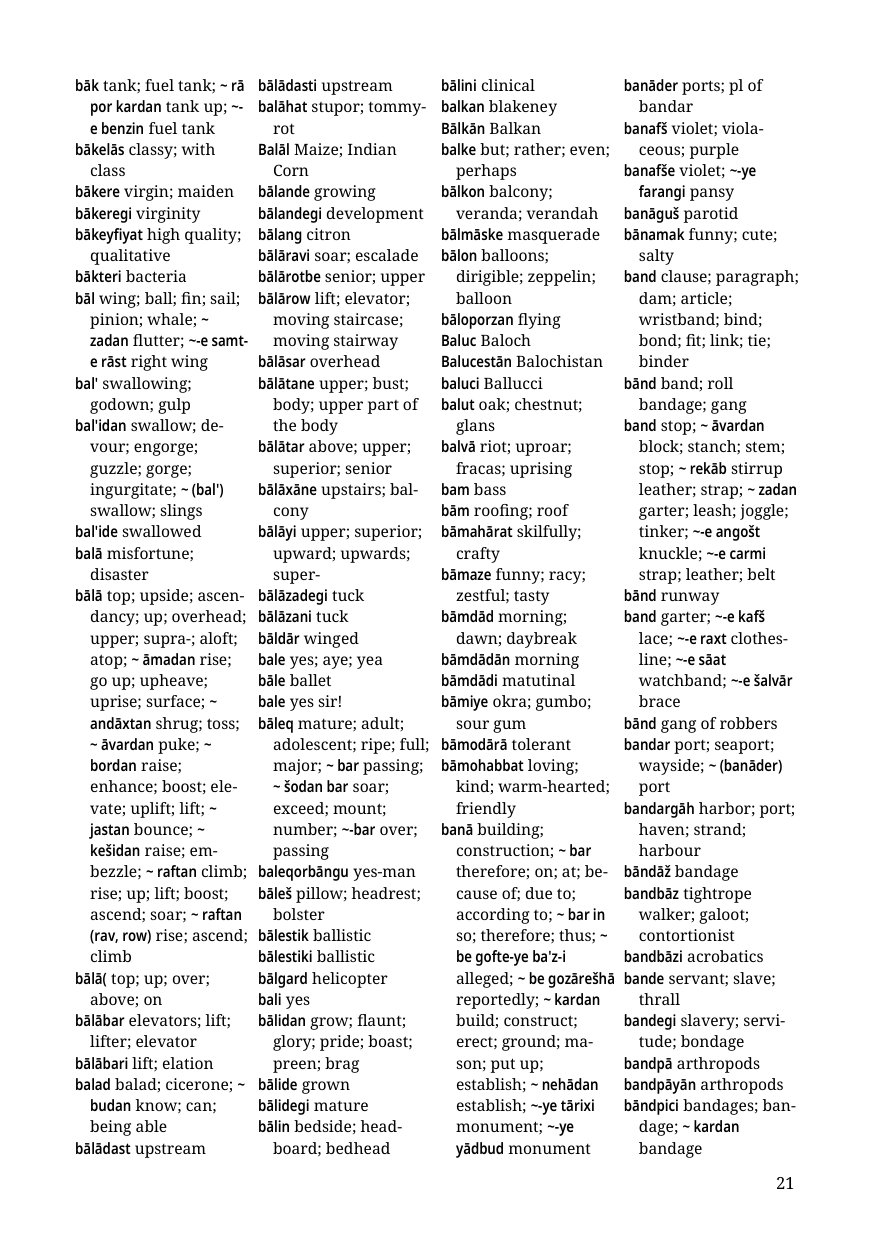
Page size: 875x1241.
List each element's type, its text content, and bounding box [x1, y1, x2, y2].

text bānd runway [624, 585, 799, 606]
text bāldār winged [258, 627, 433, 649]
text bāmiye okra; gumbo; sour gum [441, 691, 616, 734]
text band garter; ~-e kafš lace; ~-e raxt clothes-line; ~-e sāat watchband; ~-e šalvār brace [624, 606, 799, 712]
text balā misfortune; disaster [75, 542, 250, 585]
text bālidan grow; flaunt; glory; pride; boast; preen; brag [258, 1010, 433, 1074]
text bāleš pillow; headrest; bol­ster [258, 882, 433, 925]
text bam bass [441, 479, 616, 500]
text bandargāh harbor; port; haven; strand; harbour [624, 797, 799, 861]
text Baluc Baloch [441, 330, 616, 351]
text bālābari lift; elation [75, 1052, 250, 1074]
text bālini clinical [441, 75, 616, 96]
text bāmdād morning; dawn; day­break [441, 606, 616, 649]
text bālidegi mature [258, 1095, 433, 1116]
text band stop; ~ āvardan block; stanch; stem; stop; ~ rekāb stirrup leather; strap; ~ zadan garter; leash; joggle; tinker; ~-e angošt knuckle; ~-e carmi strap; leather; belt [624, 415, 799, 585]
text bāk tank; fuel tank; ~ rā por kardan tank up; ~-e benzin fuel tank [75, 75, 250, 139]
text bālāzadegi tuck [258, 585, 433, 606]
text Bālkān Balkan [441, 117, 616, 139]
text banāder ports; pl of ban­dar [624, 75, 799, 117]
text bālande growing [258, 181, 433, 202]
text bālā top; upside; ascen­dancy; up; overhead; up­per; supra-; aloft; atop; ~ āmadan rise; go up; up­heave; uprise; sur­face; ~ andāxtan shrug; toss; ~ āvardan puke; ~ bordan raise; enhance; boost; ele­vate; uplift; lift; ~ jastan bounce; ~ kešidan raise; em­bezzle; ~ raftan climb; rise; up; lift; boost; as­cend; soar; ~ raftan (rav, row) rise; as­cend; climb [75, 585, 250, 967]
text Balucestān Balochistan [441, 351, 616, 372]
text bal'ide swallowed [75, 521, 250, 542]
text balkan blakeney [441, 96, 616, 117]
text bām roofing; roof [441, 500, 616, 521]
text bālādasti upstream [258, 75, 433, 96]
text bandar port; seaport; way­side; ~ (banāder) port [624, 734, 799, 797]
text bālārotbe senior; upper [258, 266, 433, 287]
text bāndāž bandage [624, 861, 799, 882]
text bāmahārat skilfully; crafty [441, 521, 616, 564]
text bālārow lift; elevator; mov­ing staircase; moving stairway [258, 287, 433, 351]
text bālāxāne upstairs; bal­cony [258, 479, 433, 521]
text baluci Ballucci [441, 372, 616, 394]
text bāmaze funny; racy; zestful; tasty [441, 564, 616, 606]
text bāle ballet [258, 670, 433, 691]
text balut oak; chestnut; glans [441, 394, 616, 436]
text bande servant; slave; thrall [624, 967, 799, 1010]
text bāndpici bandages; ban­dage; ~ kardan bandage [624, 1095, 799, 1159]
text bālon balloons; dirigible; zep­pelin; balloon [441, 245, 616, 309]
text bālāravi soar; escalade [258, 245, 433, 266]
text bale yes sir! [258, 691, 433, 712]
text bālandegi development [258, 202, 433, 224]
text bandbāz tightrope walker; ga­loot; contor­tionist [624, 882, 799, 946]
text banafš violet; viola­ceous; pur­ple [624, 117, 799, 160]
text bānd gang of robbers [624, 712, 799, 734]
text bāmdādān morning [441, 649, 616, 670]
text bālā( top; up; over; above; on [75, 967, 250, 1010]
text bandpā arthropods [624, 1052, 799, 1074]
text bākeyfiyat high quality; quali­tative [75, 224, 250, 266]
text bali yes [258, 989, 433, 1010]
text bālātar above; upper; super­ior; senior [258, 436, 433, 479]
text bale yes; aye; yea [258, 649, 433, 670]
text bālkon balcony; veranda; ve­randah [441, 181, 616, 224]
text bāleq mature; adult; adoles­cent; ripe; full; major; ~ bar passing; ~ šodan bar soar; exceed; mount; number; ~-bar over; pass­ing [258, 712, 433, 861]
text bālāsar overhead [258, 351, 433, 372]
text balke but; rather; even; per­haps [441, 139, 616, 181]
text bālide grown [258, 1074, 433, 1095]
text banafše violet; ~-ye farangi pansy [624, 160, 799, 202]
text bānamak funny; cute; salty [624, 224, 799, 266]
text bāl wing; ball; fin; sail; pin­ion; whale; ~ zadan flut­ter; ~-e samt-e rāst right wing [75, 287, 250, 372]
text bālābar elevators; lift; lifter; ele­vator [75, 1010, 250, 1052]
text bālin bedside; head­board; bed­head [258, 1116, 433, 1159]
text bāmdādi matutinal [441, 670, 616, 691]
text band clause; paragraph; dam; article; wristband; bind; bond; fit; link; tie; binder [624, 266, 799, 372]
text bānd band; roll bandage; gang [624, 372, 799, 415]
text banāguš parotid [624, 202, 799, 224]
text bāmohabbat loving; kind; warm-hearted; friendly [441, 755, 616, 819]
text baleqorbāngu yes-man [258, 861, 433, 882]
text bākeregi virginity [75, 202, 250, 224]
text bālgard helicopter [258, 967, 433, 989]
text bākteri bacteria [75, 266, 250, 287]
text bālmāske masquerade [441, 224, 616, 245]
text bākelās classy; with class [75, 139, 250, 181]
text bālādast upstream [75, 1137, 250, 1159]
text bal' swallowing; godown; gulp [75, 372, 250, 415]
text bālāzani tuck [258, 606, 433, 627]
text bālāyi upper; superior; up­ward; upwards; super- [258, 521, 433, 585]
text banā building; construc­tion; ~ bar therefore; on; at; be­cause of; due to; accordi­ng to; ~ bar in so; there­fore; thus; ~ be gofte-ye ba'z-i alleged; ~ be gozārešhā reportedly; ~ kardan build; con­struct; erect; ground; ma­son; put up; establish; ~ nehādan es­tablish; ~-ye tārixi monu­ment; ~-ye yādbud monu­ment [441, 819, 616, 1159]
text balad balad; cicerone; ~ budan know; can; being able [75, 1074, 250, 1137]
text bākere virgin; maiden [75, 181, 250, 202]
text bālestik ballistic [258, 925, 433, 946]
text balāhat stupor; tommy­rot [258, 96, 433, 139]
text bal'idan swallow; de­vour; en­gorge; guzzle; gorge; ingurgi­tate; ~ (bal') swal­low; slings [75, 415, 250, 521]
text bālestiki ballistic [258, 946, 433, 967]
text bāmodārā tolerant [441, 734, 616, 755]
text bālang citron [258, 224, 433, 245]
text Balāl Maize; Indian Corn [258, 139, 433, 181]
text balvā riot; uproar; fracas; up­rising [441, 436, 616, 479]
text bāloporzan flying [441, 309, 616, 330]
text bandbāzi acrobatics [624, 946, 799, 967]
text bandegi slavery; servi­tude; bondage [624, 1010, 799, 1052]
text bandpāyān arthropods [624, 1074, 799, 1095]
text bālātane upper; bust; body; up­per part of the body [258, 372, 433, 436]
